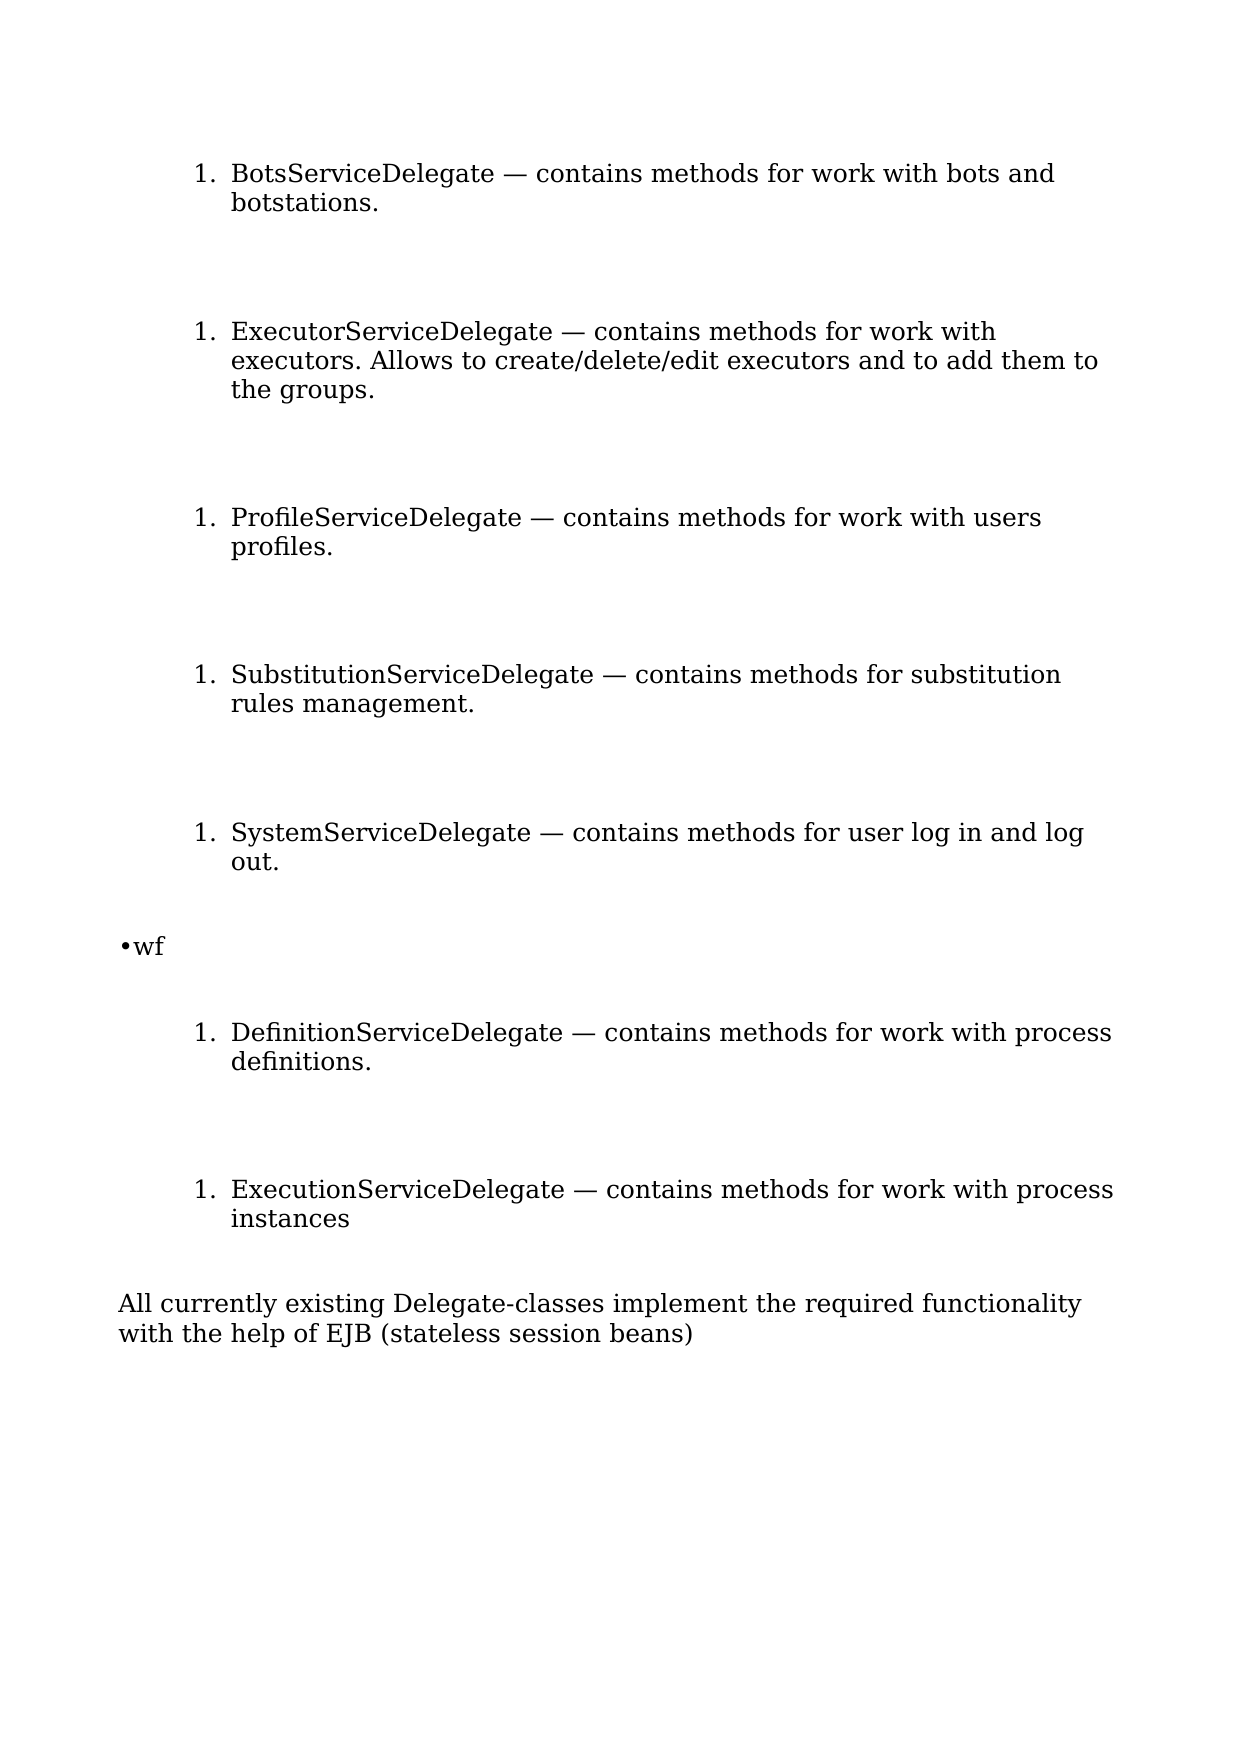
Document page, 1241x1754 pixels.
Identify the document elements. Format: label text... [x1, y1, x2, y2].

list BotsServiceDelegate — contains methods for work with bots and botstations. [193, 159, 1122, 218]
list SubstitutionServiceDelegate — contains methods for substitution rules management. [193, 660, 1122, 719]
text All currently existing Delegate-classes implement the required functionality with the help of EJB (stateless session beans) [118, 1289, 1122, 1348]
list ProfileServiceDelegate — contains methods for work with users profiles. [193, 503, 1122, 561]
list wf [118, 932, 1122, 961]
list SystemServiceDelegate — contains methods for user log in and log out. [193, 818, 1122, 876]
list DefinitionServiceDelegate — contains methods for work with process definitions. [193, 1018, 1122, 1076]
list ExecutorServiceDelegate — contains methods for work with executors. Allows to create/delete/edit executors and to add them to the groups. [193, 317, 1122, 404]
list ExecutionServiceDelegate — contains methods for work with process instances [193, 1175, 1122, 1233]
